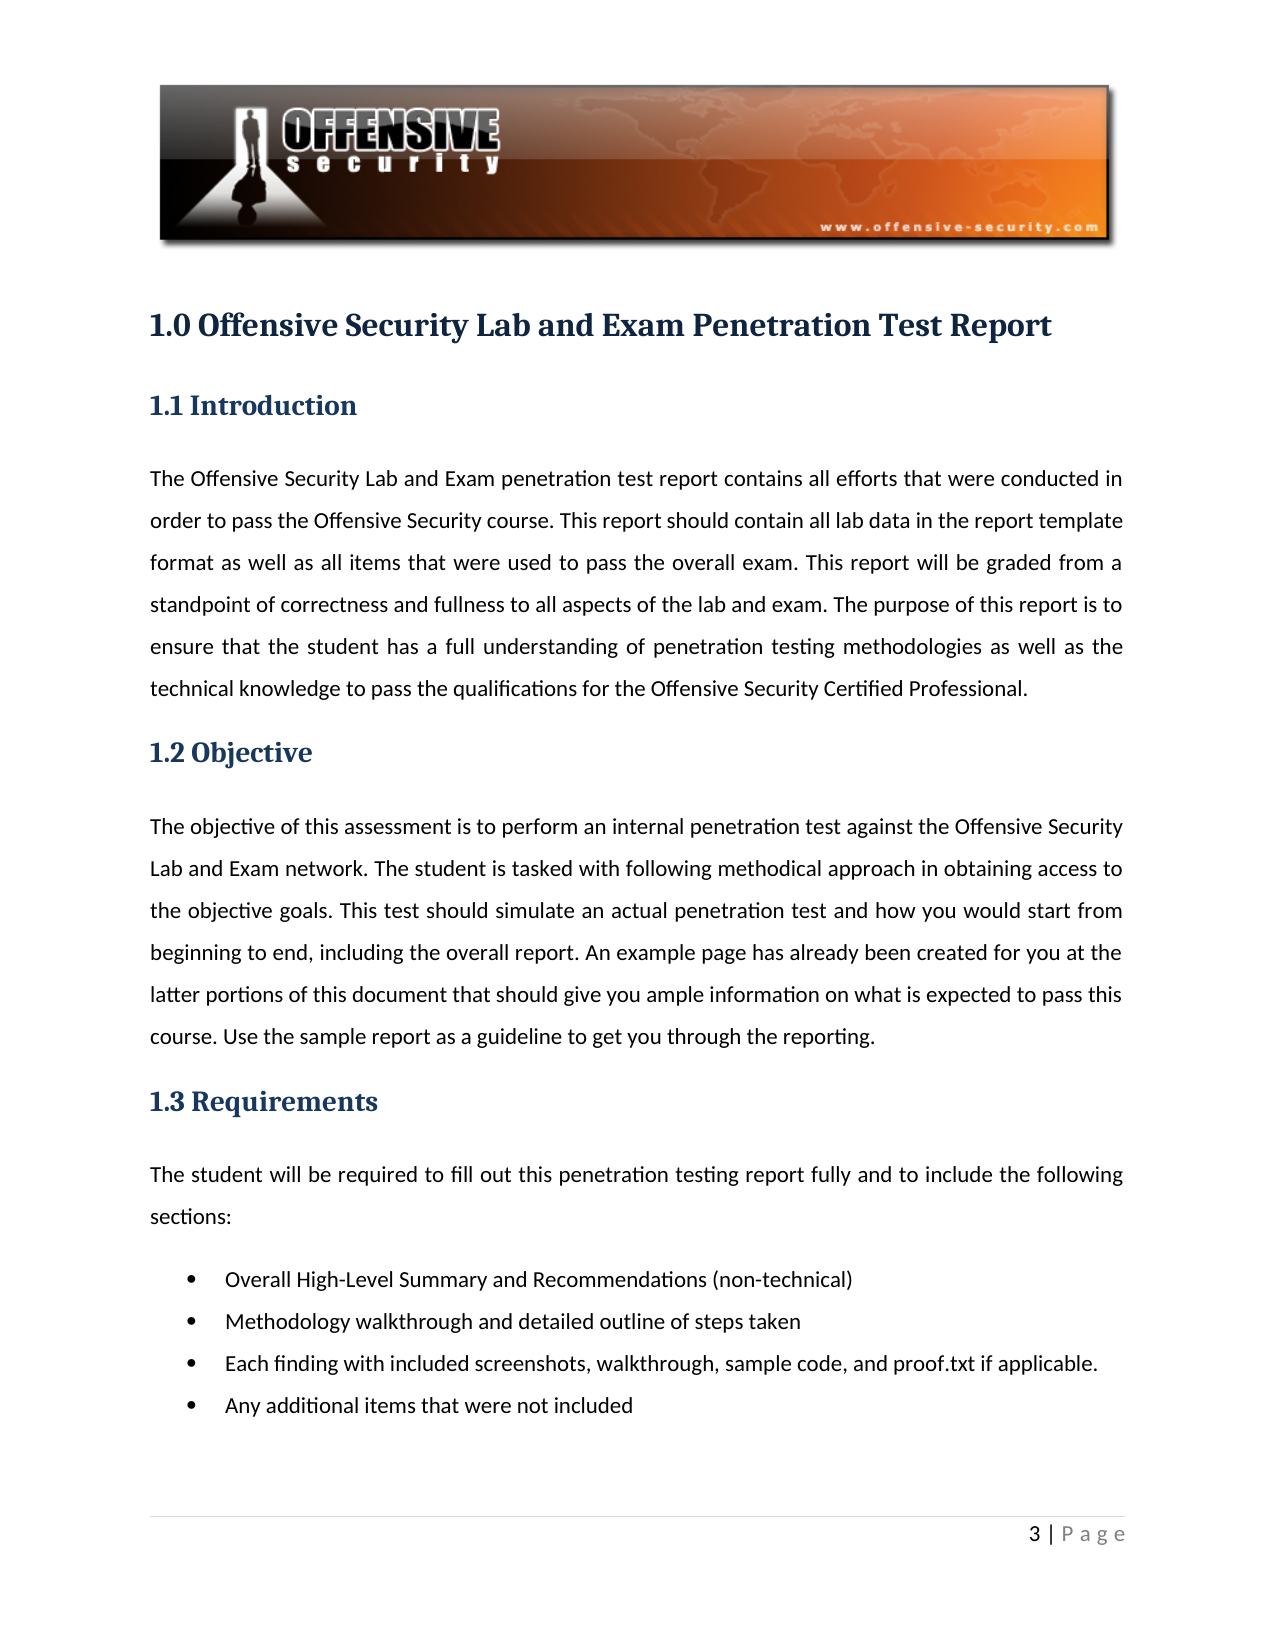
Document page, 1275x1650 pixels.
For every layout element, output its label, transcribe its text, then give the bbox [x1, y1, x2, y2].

subtitle 1.2 Objective [150, 737, 1125, 770]
list Methodology walkthrough and detailed outline of steps taken [187, 1307, 1125, 1335]
subtitle 1.0 Offensive Security Lab and Exam Penetration Test Report [150, 306, 1125, 344]
text The objective of this assessment is to perform an internal penetration test against the Offensive Security Lab and Exam network. The student is tasked with following methodical approach in obtaining access to the objective goals. This test should simulate an actual penetration test and how you would start from beginning to end, including the overall report. An example page has already been created for you at the latter portions of this document that should give you ample information on what is expected to pass this course. Use the sample report as a guideline to get you through the reporting. [150, 812, 1125, 1050]
list Any additional items that were not included [187, 1391, 1125, 1419]
subtitle 1.1 Introduction [150, 389, 1125, 422]
list Overall High-Level Summary and Recommendations (non-technical) [187, 1265, 1125, 1293]
subtitle 1.3 Requirements [150, 1085, 1125, 1118]
text The Offensive Security Lab and Exam penetration test report contains all efforts that were conducted in order to pass the Offensive Security course. This report should contain all lab data in the report template format as well as all items that were used to pass the overall exam. This report will be graded from a standpoint of correctness and fullness to all aspects of the lab and exam. The purpose of this report is to ensure that the student has a full understanding of penetration testing methodologies as well as the technical knowledge to pass the qualifications for the Offensive Security Certified Professional. [150, 464, 1125, 702]
text The student will be required to fill out this penetration testing report fully and to include the following sections: [150, 1160, 1125, 1230]
list Each finding with included screenshots, walkthrough, sample code, and proof.txt if applicable. [187, 1349, 1125, 1377]
